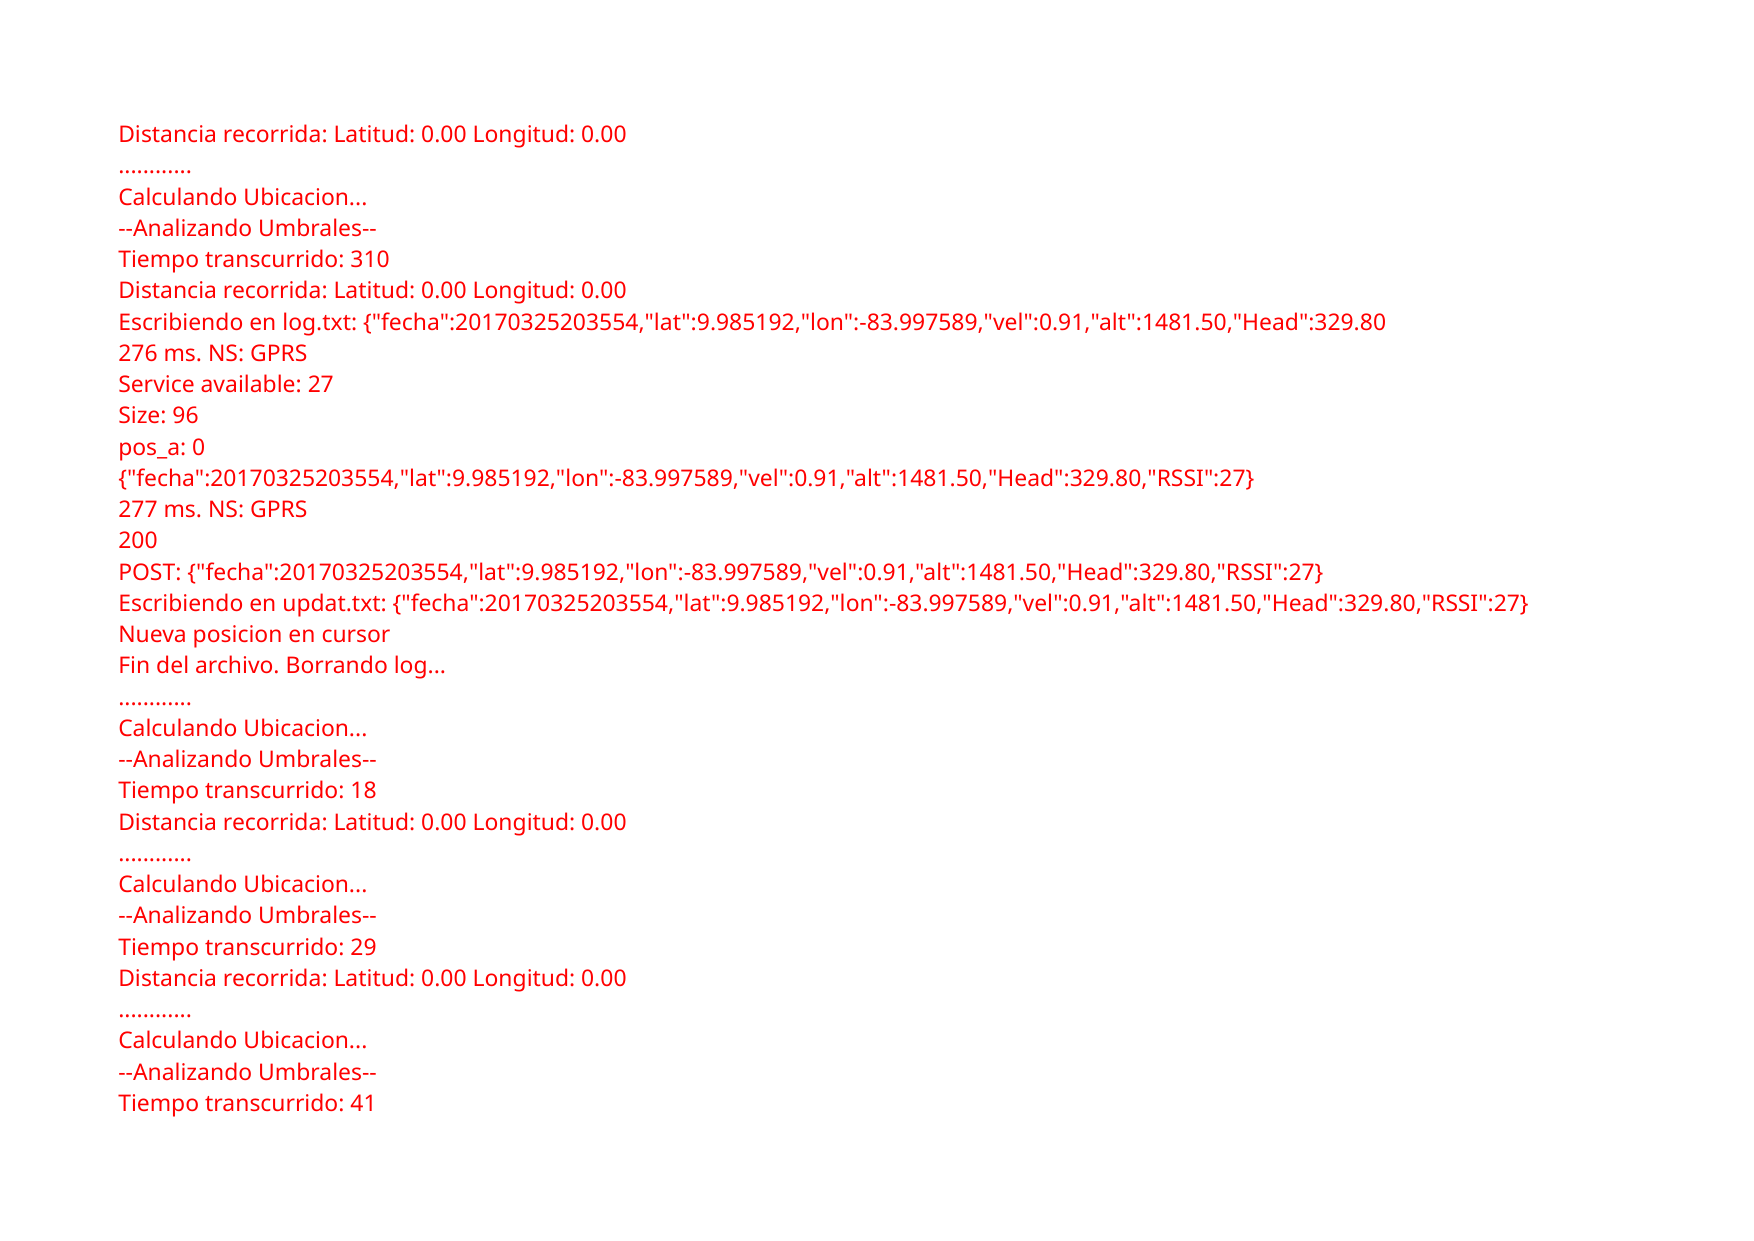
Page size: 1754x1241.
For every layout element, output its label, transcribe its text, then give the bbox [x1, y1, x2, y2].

text --Analizando Umbrales-- [118, 1056, 1636, 1087]
text --Analizando Umbrales-- [118, 899, 1636, 931]
text Distancia recorrida: Latitud: 0.00 Longitud: 0.00 [118, 118, 1636, 149]
text Tiempo transcurrido: 310 [118, 243, 1636, 274]
text Calculando Ubicacion... [118, 712, 1636, 743]
text Tiempo transcurrido: 29 [118, 931, 1636, 962]
text Service available: 27 [118, 368, 1636, 399]
text POST: {"fecha":20170325203554,"lat":9.985192,"lon":-83.997589,"vel":0.91,"alt":1481.50,"Head":329.80,"RSSI":27} [118, 556, 1636, 587]
text 276 ms. NS: GPRS [118, 337, 1636, 368]
text Distancia recorrida: Latitud: 0.00 Longitud: 0.00 [118, 274, 1636, 306]
text ............ [118, 149, 1636, 181]
text 200 [118, 524, 1636, 556]
text ............ [118, 681, 1636, 712]
text Escribiendo en updat.txt: {"fecha":20170325203554,"lat":9.985192,"lon":-83.997589,"vel":0.91,"alt":1481.50,"Head":329.80,"RSSI":27} [118, 587, 1636, 618]
text Tiempo transcurrido: 18 [118, 774, 1636, 806]
text {"fecha":20170325203554,"lat":9.985192,"lon":-83.997589,"vel":0.91,"alt":1481.50,"Head":329.80,"RSSI":27} [118, 462, 1636, 493]
text Calculando Ubicacion... [118, 1024, 1636, 1056]
text Size: 96 [118, 399, 1636, 431]
text Calculando Ubicacion... [118, 181, 1636, 212]
text Distancia recorrida: Latitud: 0.00 Longitud: 0.00 [118, 806, 1636, 837]
text Calculando Ubicacion... [118, 868, 1636, 899]
text Fin del archivo. Borrando log... [118, 649, 1636, 681]
text Escribiendo en log.txt: {"fecha":20170325203554,"lat":9.985192,"lon":-83.997589,"vel":0.91,"alt":1481.50,"Head":329.80 [118, 306, 1636, 337]
text Nueva posicion en cursor [118, 618, 1636, 649]
text ............ [118, 837, 1636, 868]
text --Analizando Umbrales-- [118, 743, 1636, 774]
text --Analizando Umbrales-- [118, 212, 1636, 243]
text 277 ms. NS: GPRS [118, 493, 1636, 524]
text ............ [118, 993, 1636, 1024]
text Distancia recorrida: Latitud: 0.00 Longitud: 0.00 [118, 962, 1636, 993]
text pos_a: 0 [118, 431, 1636, 462]
text Tiempo transcurrido: 41 [118, 1087, 1636, 1118]
